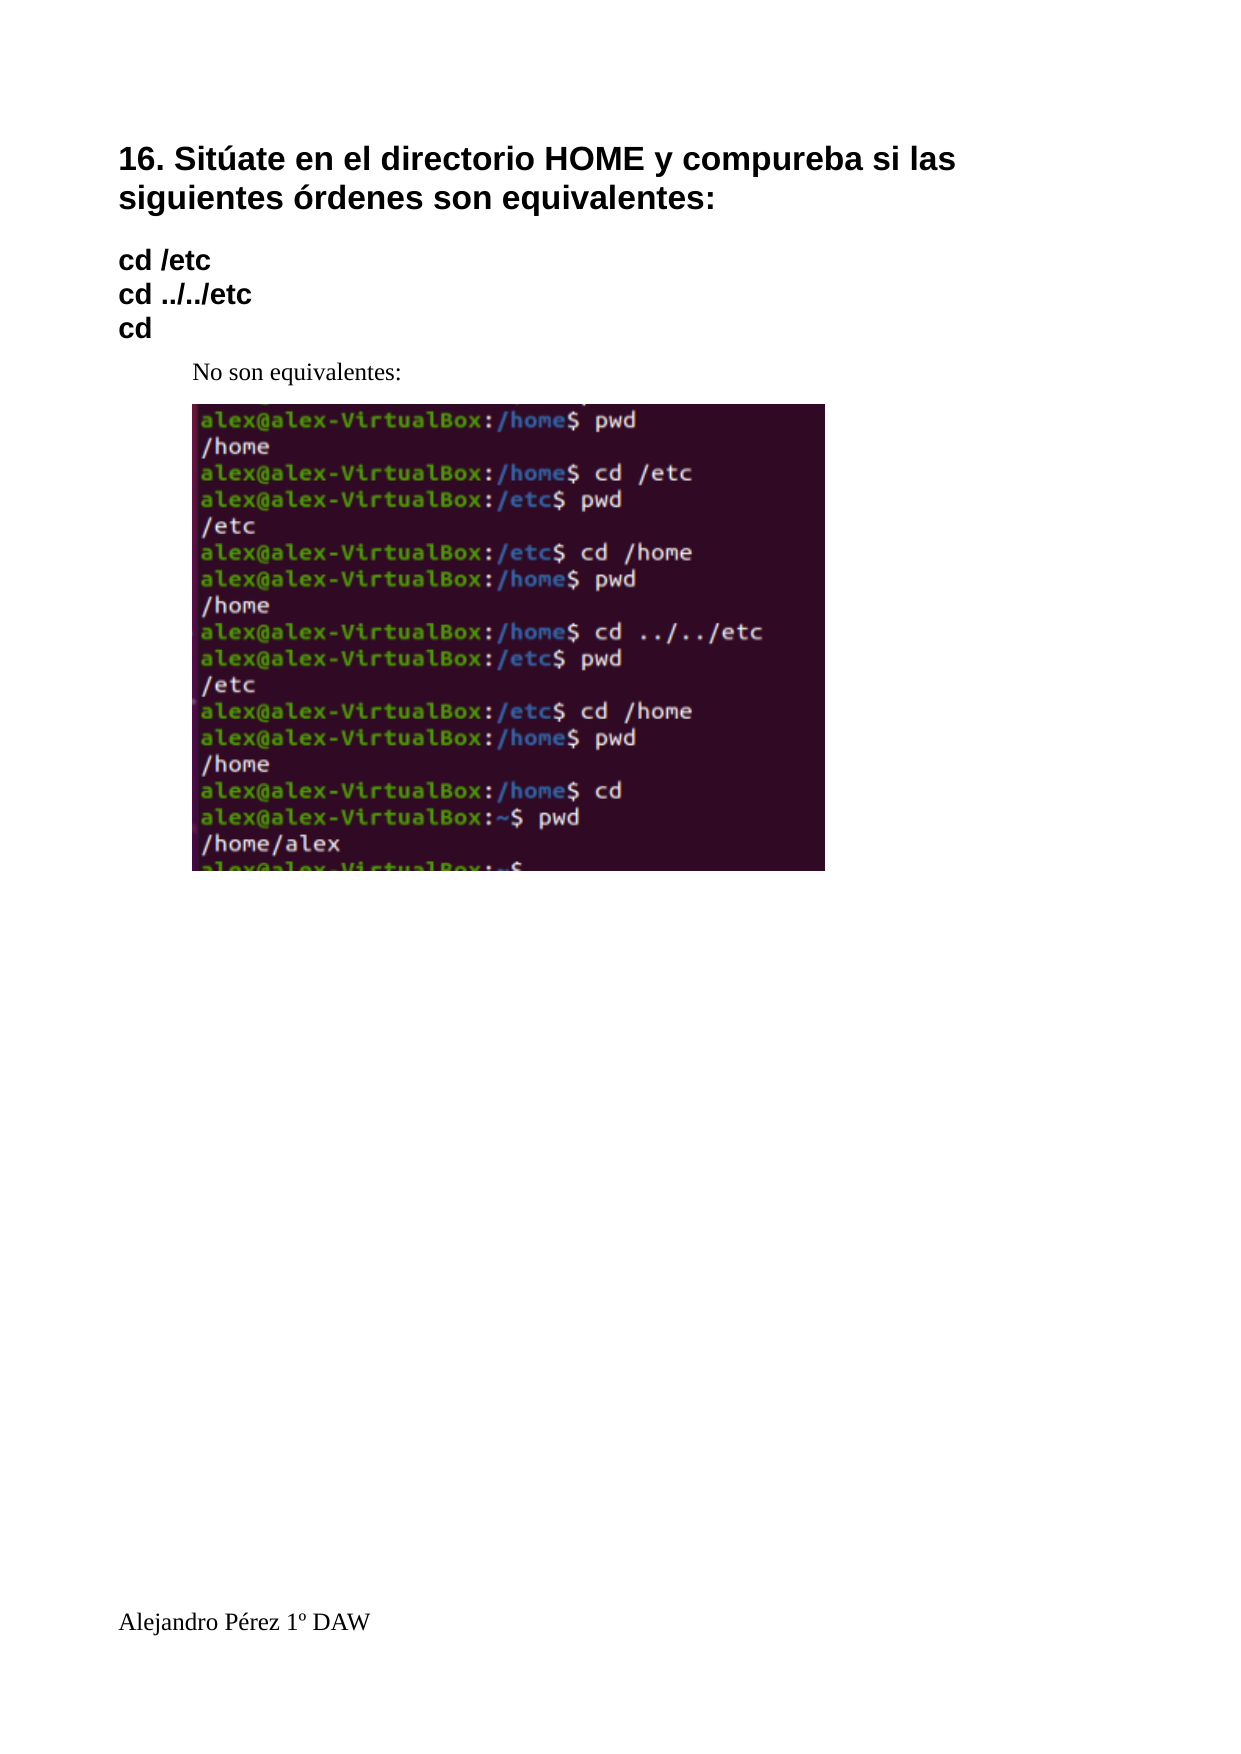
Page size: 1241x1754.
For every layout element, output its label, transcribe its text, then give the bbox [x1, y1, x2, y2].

subtitle 16. Sitúate en el directorio HOME y compureba si las siguientes órdenes son equivalentes: [118, 139, 1122, 216]
subtitle cd /etc cd ../../etc cd [118, 243, 1122, 344]
picture [192, 404, 825, 871]
text No son equivalentes: [192, 357, 1122, 386]
